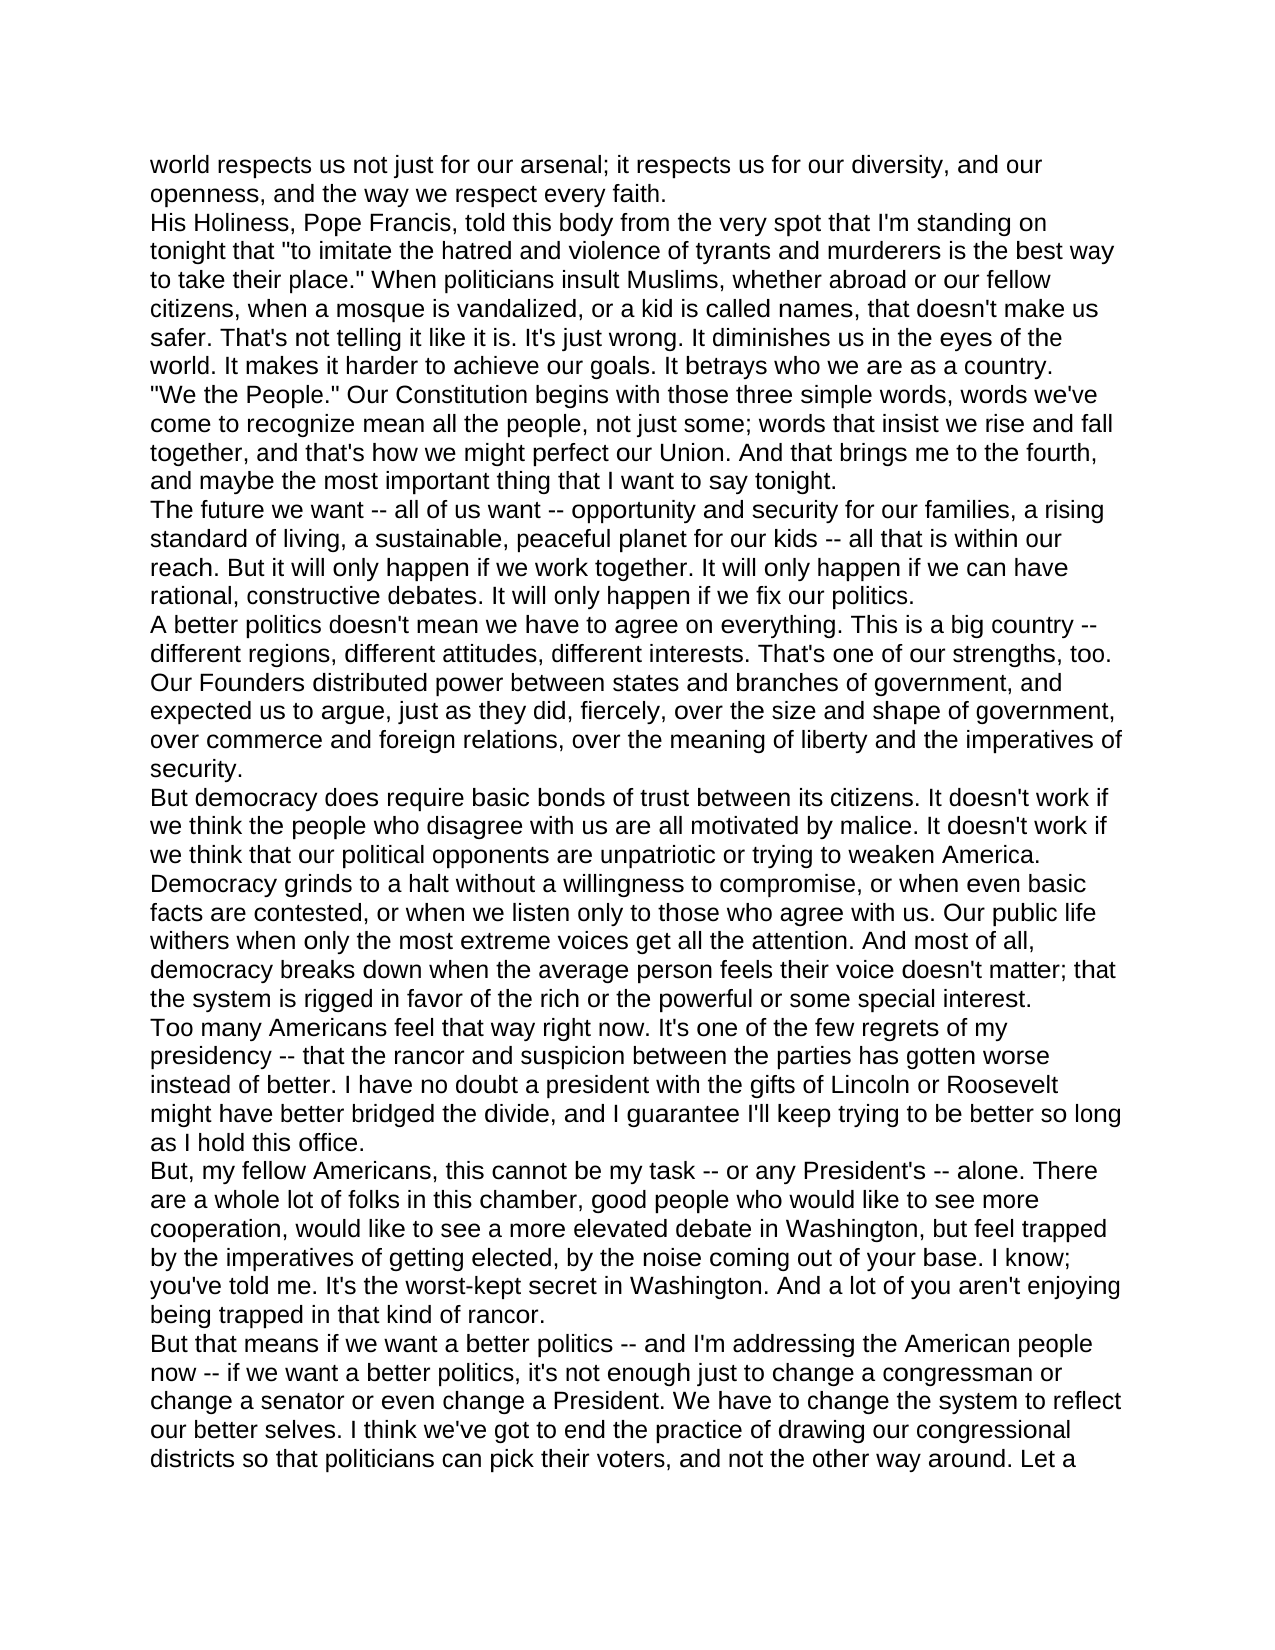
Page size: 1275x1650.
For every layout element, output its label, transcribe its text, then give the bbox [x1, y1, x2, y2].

text Too many Americans feel that way right now. It's one of the few regrets of my presidency -- that the rancor and suspicion between the parties has gotten worse instead of better. I have no doubt a president with the gifts of Lincoln or Roosevelt might have better bridged the divide, and I guarantee I'll keep trying to be better so long as I hold this office. [150, 1012, 1125, 1156]
text But that means if we want a better politics -- and I'm addressing the American people now -- if we want a better politics, it's not enough just to change a congressman or change a senator or even change a President. We have to change the system to reflect our better selves. I think we've got to end the practice of drawing our congressional districts so that politicians can pick their voters, and not the other way around. Let a [150, 1329, 1125, 1472]
text A better politics doesn't mean we have to agree on everything. This is a big country -- different regions, different attitudes, different interests. That's one of our strengths, too. Our Founders distributed power between states and branches of government, and expected us to argue, just as they did, fiercely, over the size and shape of government, over commerce and foreign relations, over the meaning of liberty and the imperatives of security. [150, 610, 1125, 782]
text But, my fellow Americans, this cannot be my task -- or any President's -- alone. There are a whole lot of folks in this chamber, good people who would like to see more cooperation, would like to see a more elevated debate in Washington, but feel trapped by the imperatives of getting elected, by the noise coming out of your base. I know; you've told me. It's the worst-kept secret in Washington. And a lot of you aren't enjoying being trapped in that kind of rancor. [150, 1156, 1125, 1329]
text The future we want -- all of us want -- opportunity and security for our families, a rising standard of living, a sustainable, peaceful planet for our kids -- all that is within our reach. But it will only happen if we work together. It will only happen if we can have rational, constructive debates. It will only happen if we fix our politics. [150, 495, 1125, 610]
text But democracy does require basic bonds of trust between its citizens. It doesn't work if we think the people who disagree with us are all motivated by malice. It doesn't work if we think that our political opponents are unpatriotic or trying to weaken America. Democracy grinds to a halt without a willingness to compromise, or when even basic facts are contested, or when we listen only to those who agree with us. Our public life withers when only the most extreme voices get all the attention. And most of all, democracy breaks down when the average person feels their voice doesn't matter; that the system is rigged in favor of the rich or the powerful or some special interest. [150, 782, 1125, 1012]
text His Holiness, Pope Francis, told this body from the very spot that I'm standing on tonight that "to imitate the hatred and violence of tyrants and murderers is the best way to take their place." When politicians insult Muslims, whether abroad or our fellow citizens, when a mosque is vandalized, or a kid is called names, that doesn't make us safer. That's not telling it like it is. It's just wrong. It diminishes us in the eyes of the world. It makes it harder to achieve our goals. It betrays who we are as a country. [150, 207, 1125, 380]
text world respects us not just for our arsenal; it respects us for our diversity, and our openness, and the way we respect every faith. [150, 150, 1125, 207]
text "We the People." Our Constitution begins with those three simple words, words we've come to recognize mean all the people, not just some; words that insist we rise and fall together, and that's how we might perfect our Union. And that brings me to the fourth, and maybe the most important thing that I want to say tonight. [150, 380, 1125, 495]
